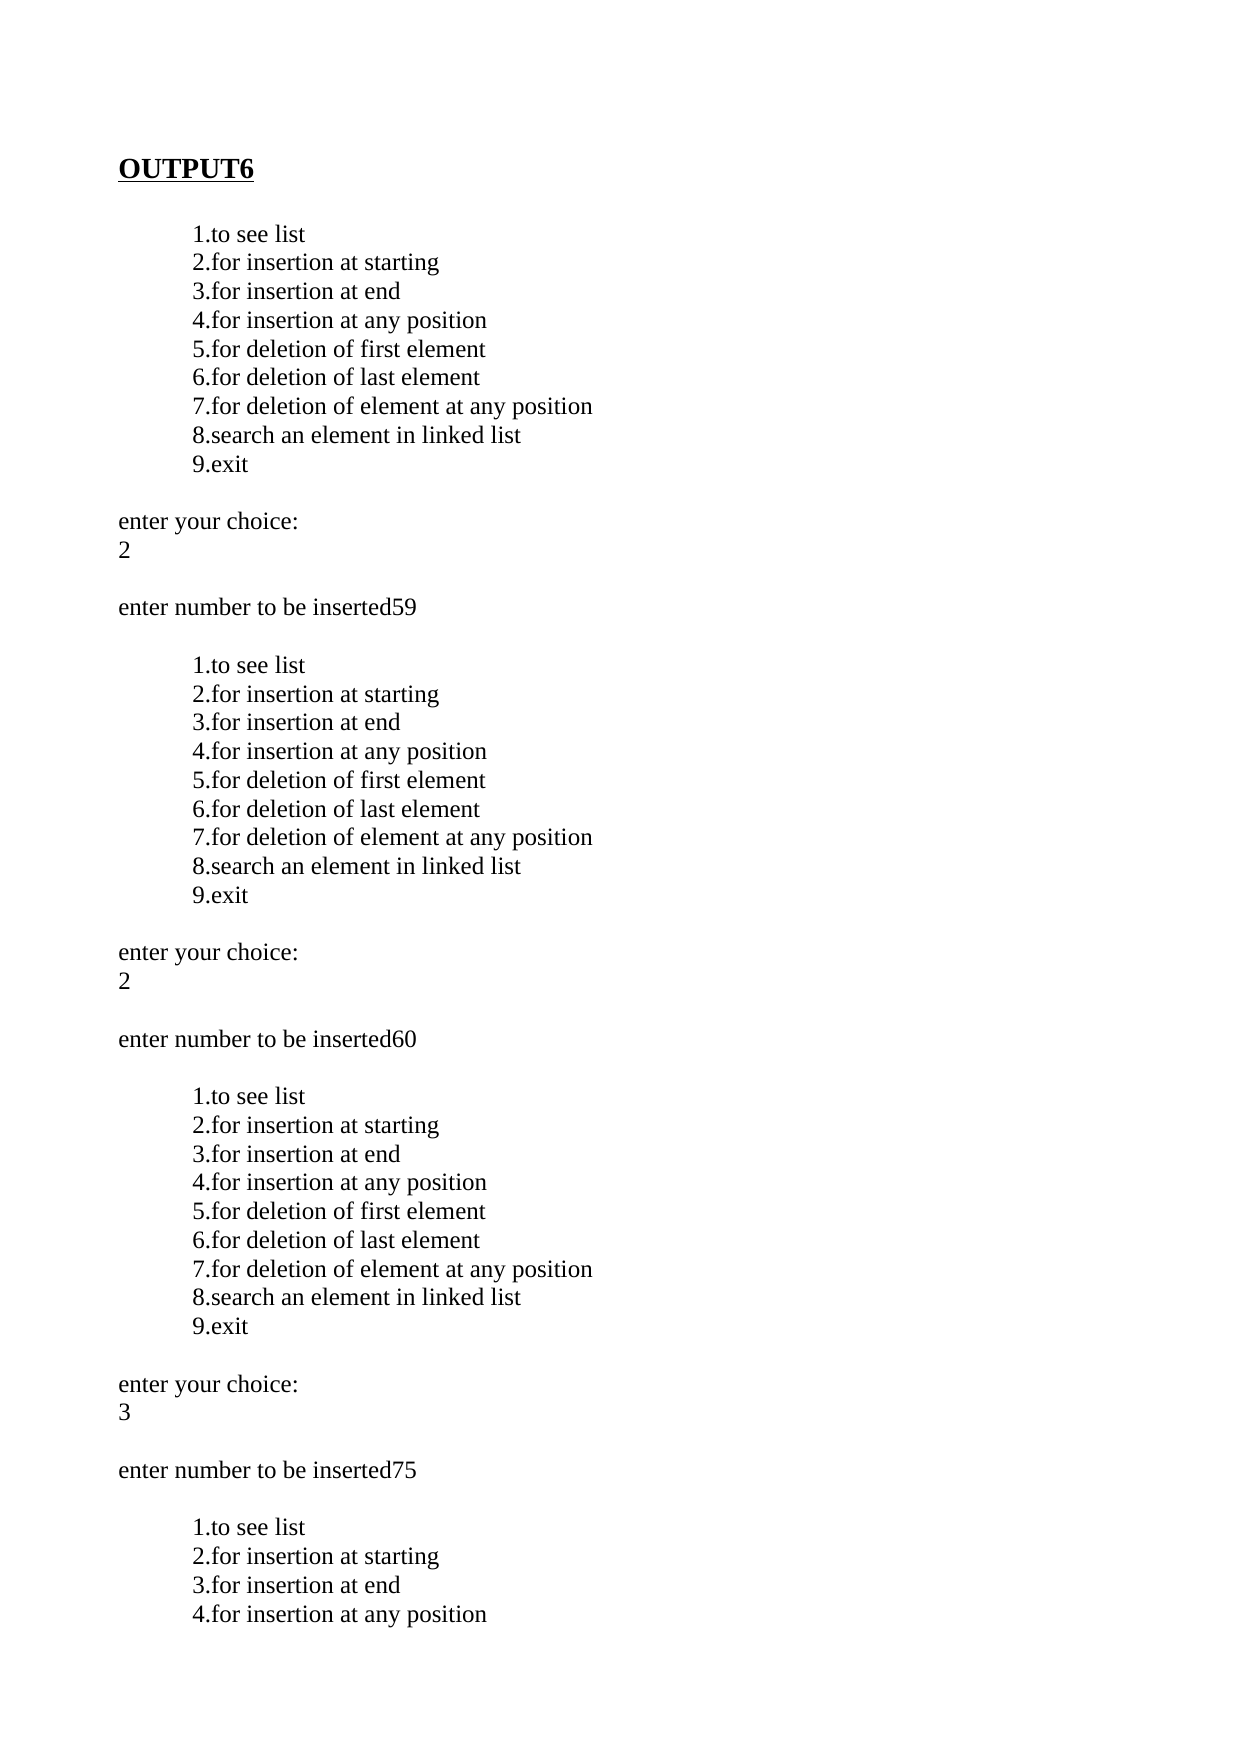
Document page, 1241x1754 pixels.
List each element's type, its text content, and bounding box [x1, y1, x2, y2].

text 3.for insertion at end [118, 276, 1122, 305]
text 8.search an element in linked list [118, 851, 1122, 880]
text 1.to see list [118, 1512, 1122, 1541]
text 7.for deletion of element at any position [118, 391, 1122, 420]
text 2 [118, 535, 1122, 564]
text enter number to be inserted75 [118, 1455, 1122, 1484]
text 2.for insertion at starting [118, 1541, 1122, 1570]
text 5.for deletion of first element [118, 765, 1122, 794]
text 4.for insertion at any position [118, 736, 1122, 765]
text enter number to be inserted60 [118, 1024, 1122, 1052]
text enter your choice: [118, 506, 1122, 535]
text 3.for insertion at end [118, 707, 1122, 736]
text 3 [118, 1397, 1122, 1426]
text 2 [118, 966, 1122, 995]
text enter your choice: [118, 937, 1122, 966]
text 5.for deletion of first element [118, 334, 1122, 362]
text 9.exit [118, 1311, 1122, 1340]
text enter your choice: [118, 1369, 1122, 1397]
text 6.for deletion of last element [118, 362, 1122, 391]
text 3.for insertion at end [118, 1570, 1122, 1599]
text 4.for insertion at any position [118, 1599, 1122, 1627]
text 3.for insertion at end [118, 1139, 1122, 1167]
text 4.for insertion at any position [118, 1167, 1122, 1196]
text 7.for deletion of element at any position [118, 822, 1122, 851]
text 6.for deletion of last element [118, 794, 1122, 822]
text 5.for deletion of first element [118, 1196, 1122, 1225]
text 7.for deletion of element at any position [118, 1254, 1122, 1282]
text 2.for insertion at starting [118, 247, 1122, 276]
text 2.for insertion at starting [118, 679, 1122, 707]
text enter number to be inserted59 [118, 592, 1122, 621]
text 9.exit [118, 449, 1122, 477]
text 1.to see list [118, 219, 1122, 247]
text 4.for insertion at any position [118, 305, 1122, 334]
text 8.search an element in linked list [118, 1282, 1122, 1311]
text 1.to see list [118, 650, 1122, 679]
text 2.for insertion at starting [118, 1110, 1122, 1139]
text 8.search an element in linked list [118, 420, 1122, 449]
text OUTPUT6 [118, 152, 1122, 185]
text 6.for deletion of last element [118, 1225, 1122, 1254]
text 9.exit [118, 880, 1122, 909]
text 1.to see list [118, 1081, 1122, 1110]
